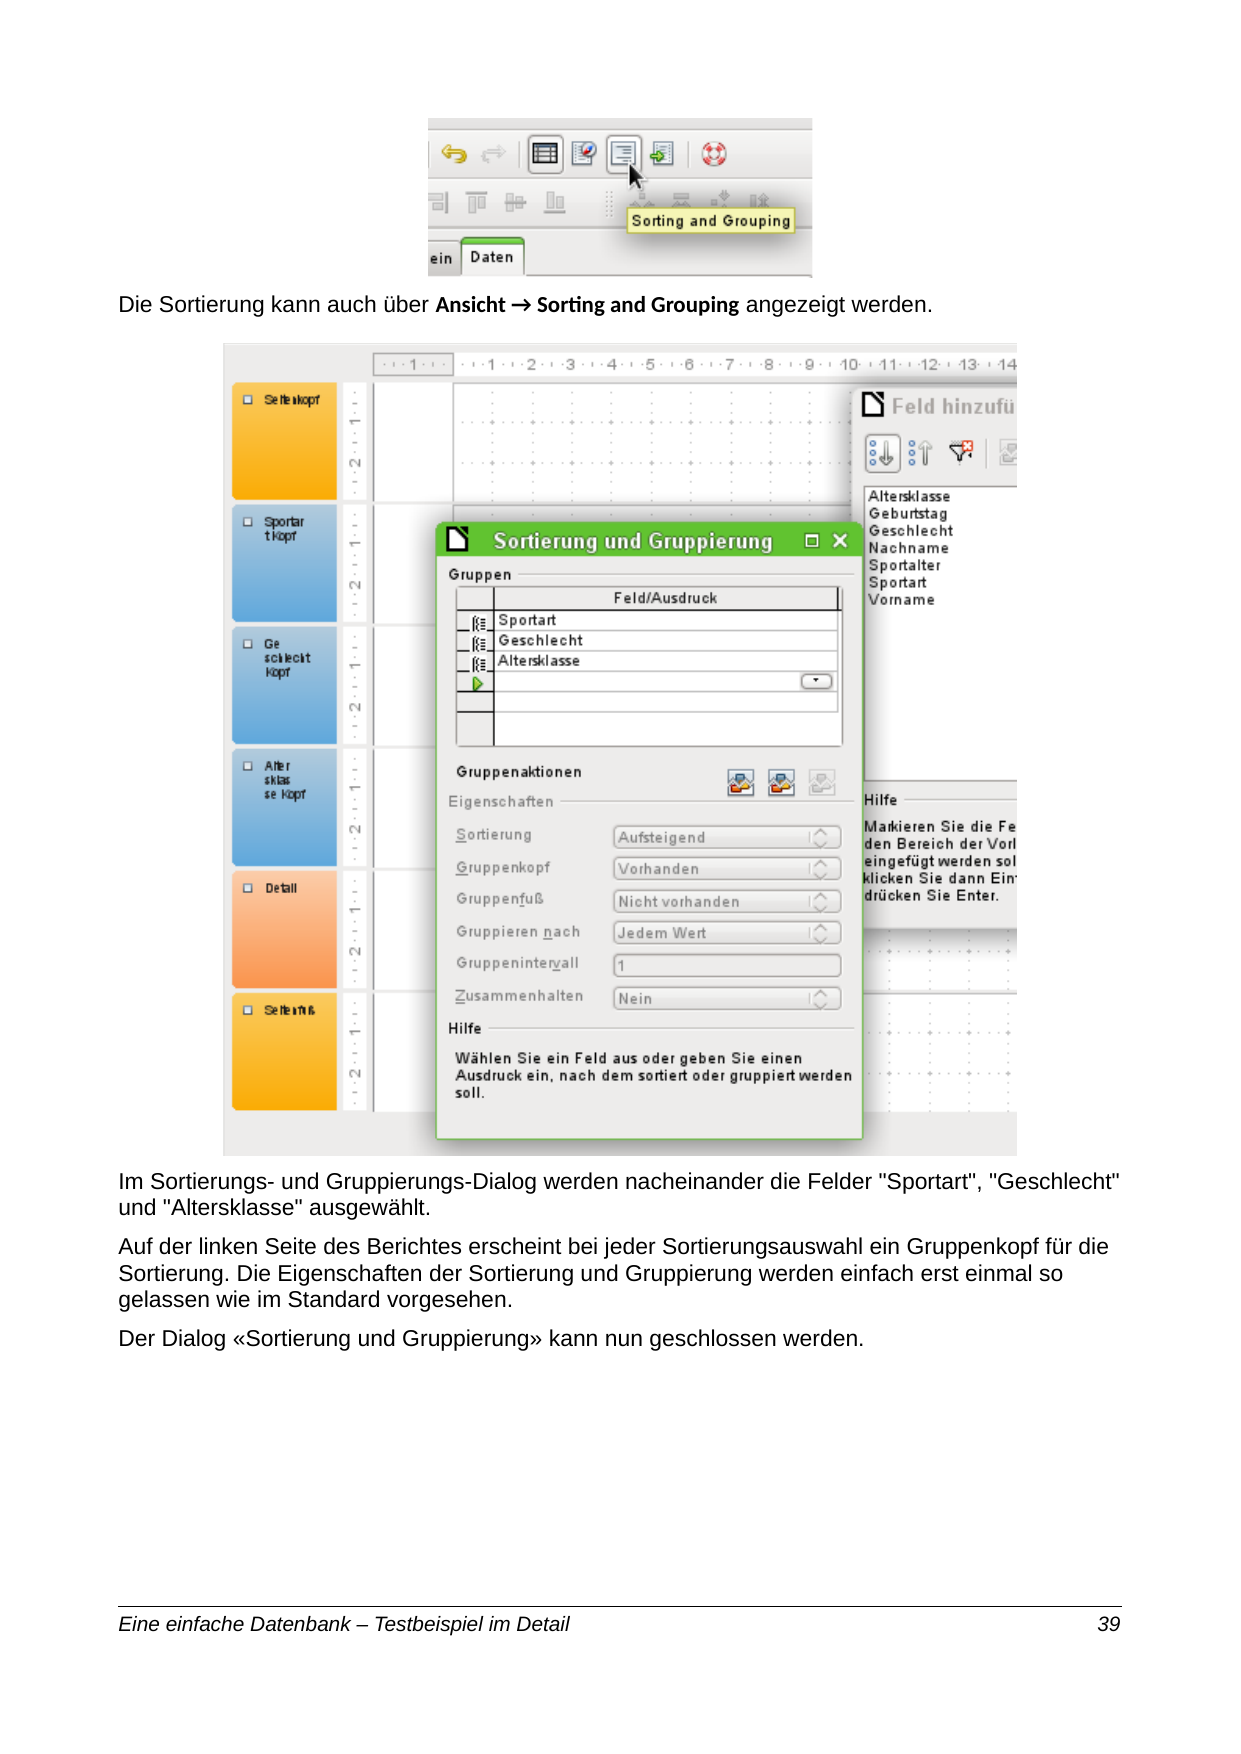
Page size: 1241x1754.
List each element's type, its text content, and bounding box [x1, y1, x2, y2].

text Der Dialog «Sortierung und Gruppierung» kann nun geschlossen werden. [118, 1325, 1122, 1351]
text Auf der linken Seite des Berichtes erscheint bei jeder Sortierungsauswahl ein Gruppenkopf für die Sortierung. Die Eigenschaften der Sortierung und Gruppierung werden einfach erst einmal so gelassen wie im Standard vorgesehen. [118, 1233, 1122, 1312]
picture [428, 118, 813, 278]
text Die Sortierung kann auch über Ansicht → Sorting and Grouping angezeigt werden. [118, 290, 1122, 318]
picture [223, 343, 1017, 1156]
text Im Sortierungs- und Gruppierungs-Dialog werden nacheinander die Felder "Sportart", "Geschlecht" und "Altersklasse" ausgewählt. [118, 1168, 1122, 1221]
